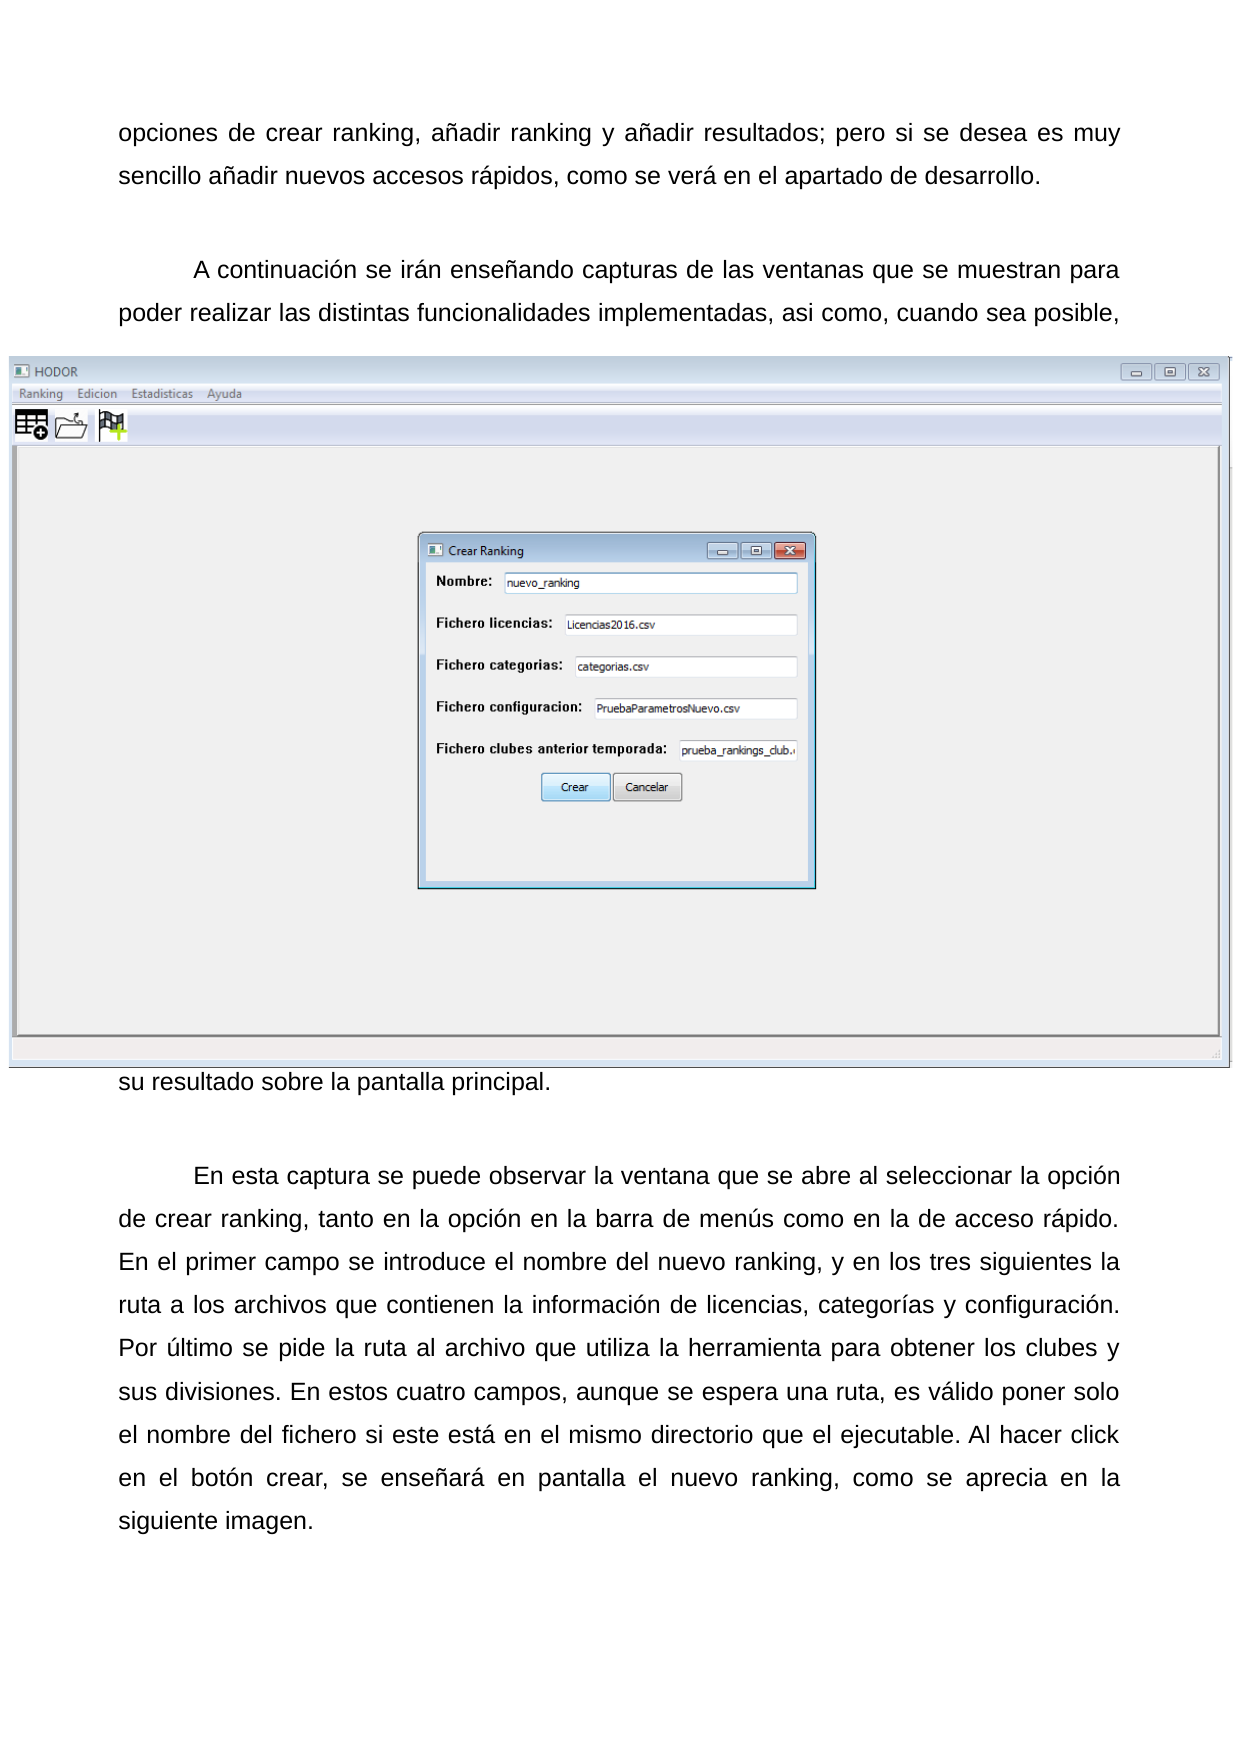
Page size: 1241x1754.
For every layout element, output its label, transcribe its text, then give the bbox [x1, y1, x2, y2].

text En esta captura se puede observar la ventana que se abre al seleccionar la opción de crear ranking, tanto en la opción en la barra de menús como en la de acceso rápido. En el primer campo se introduce el nombre del nuevo ranking, y en los tres siguientes la ruta a los archivos que contienen la información de licencias, categorías y configuración. Por último se pide la ruta al archivo que utiliza la herramienta para obtener los clubes y sus divisiones. En estos cuatro campos, aunque se espera una ruta, es válido poner solo el nombre del fichero si este está en el mismo directorio que el ejecutable. Al hacer click en el botón crear, se enseñará en pantalla el nuevo ranking, como se aprecia en la siguiente imagen. [118, 1161, 1122, 1534]
text A continuación se irán enseñando capturas de las ventanas que se muestran para poder realizar las distintas funcionalidades implementadas, asi como, cuando sea posible, [118, 255, 1122, 356]
picture [8, 356, 1233, 1068]
text opciones de crear ranking, añadir ranking y añadir resultados; pero si se desea es muy sencillo añadir nuevos accesos rápidos, como se verá en el apartado de desarrollo. [118, 118, 1122, 190]
text su resultado sobre la pantalla principal. [118, 1068, 1122, 1096]
